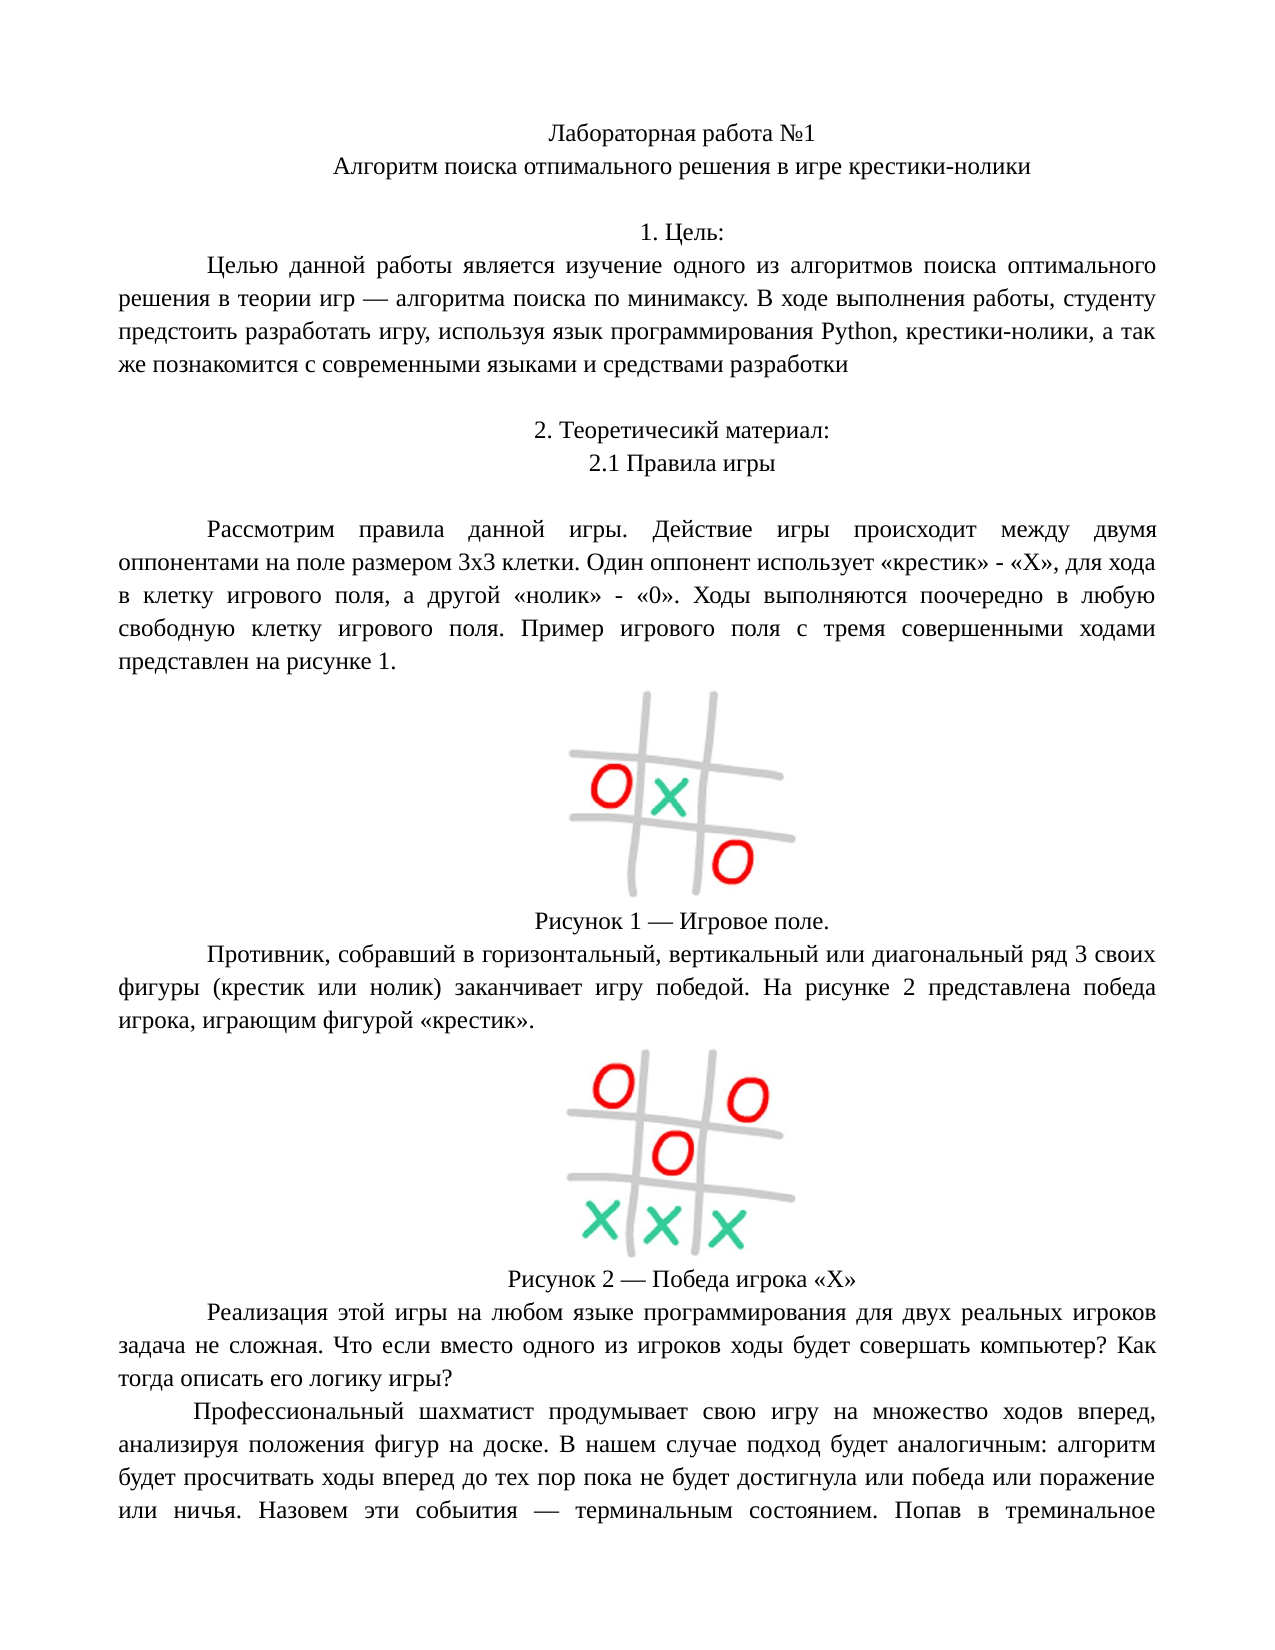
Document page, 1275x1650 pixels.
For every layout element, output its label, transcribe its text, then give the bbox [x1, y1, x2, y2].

picture [559, 1038, 805, 1260]
text Целью данной работы является изучение одного из алгоритмов поиска оптимального решения в теории игр — алгоритма поиска по минимаксу. В ходе выполнения работы, студенту предстоить разработать игру, используя язык программирования Python, крестики-нолики, а так же познакомится с современными языками и средствами разработки [118, 250, 1157, 378]
text Рассмотрим правила данной игры. Действие игры происходит между двумя оппонентами на поле размером 3х3 клетки. Один оппонент использует «крестик» - «Х», для хода в клетку игрового поля, а другой «нолик» - «0». Ходы выполняются поочередно в любую свободную клетку игрового поля. Пример игрового поля с тремя совершенными ходами представлен на рисунке 1. [118, 514, 1157, 675]
text 1. Цель: [118, 217, 1157, 246]
text 2. Теоретичесикй материал: [118, 415, 1157, 444]
text Профессиональный шахматист продумывает свою игру на множество ходов вперед, анализируя положения фигур на доске. В нашем случае подход будет аналогичным: алгоритм будет просчитвать ходы вперед до тех пор пока не будет достигнула или победа или поражение или ничья. Назовем эти собыития — терминальным состоянием. Попав в треминальное [118, 1396, 1157, 1524]
text Алгоритм поиска отпимального решения в игре крестики-нолики [118, 151, 1157, 180]
text Рисунок 1 — Игровое поле. [118, 906, 1157, 935]
text Реализация этой игры на любом языке программирования для двух реальных игроков задача не сложная. Что если вместо одного из игроков ходы будет совершать компьютер? Как тогда описать его логику игры? [118, 1297, 1157, 1392]
text Лабораторная работа №1 [118, 118, 1157, 147]
picture [561, 679, 803, 902]
text Противник, собравший в горизонтальный, вертикальный или диагональный ряд 3 своих фигуры (крестик или нолик) заканчивает игру победой. На рисунке 2 представлена победа игрока, играющим фигурой «крестик». [118, 939, 1157, 1034]
text 2.1 Правила игры [118, 448, 1157, 477]
text Рисунок 2 — Победа игрока «Х» [118, 1264, 1157, 1293]
